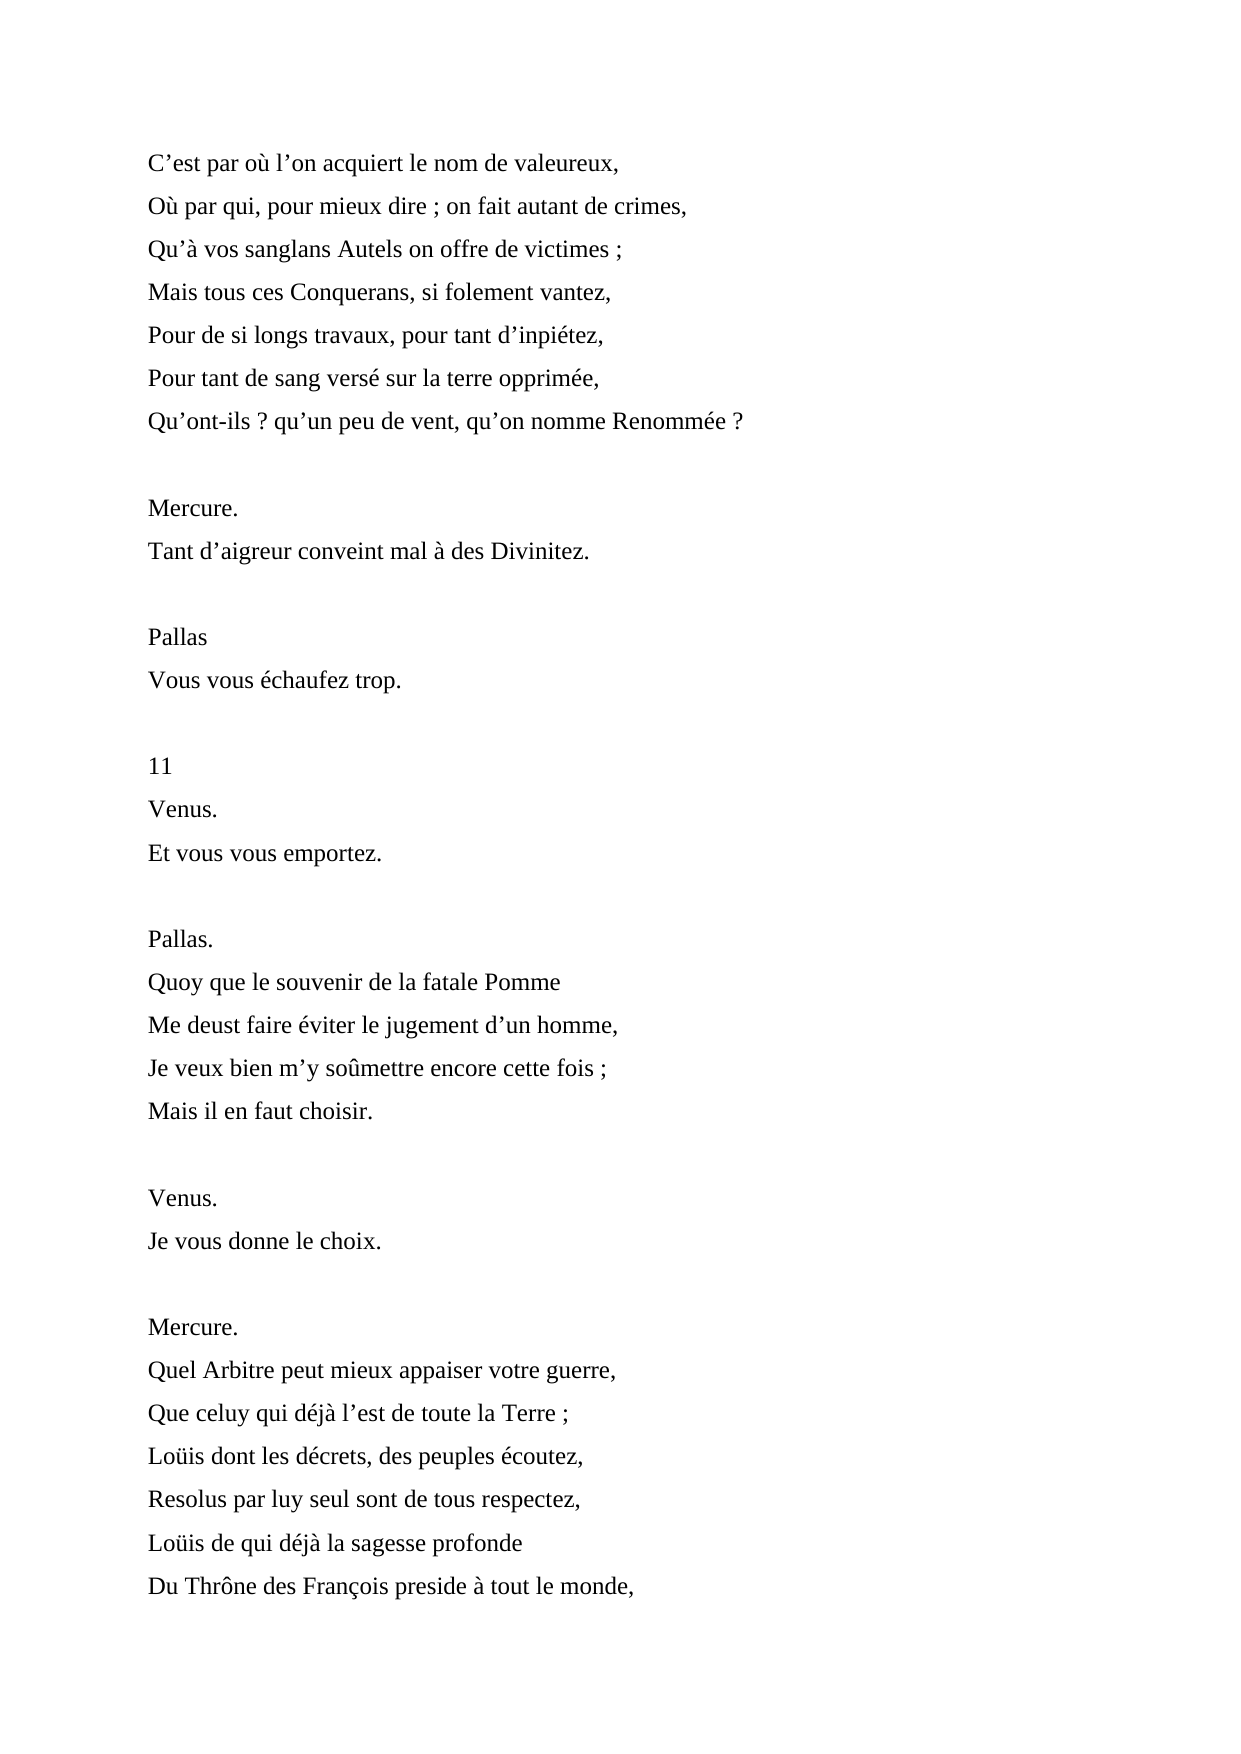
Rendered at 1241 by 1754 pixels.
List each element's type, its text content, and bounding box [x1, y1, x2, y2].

text Me deust faire éviter le jugement d’un homme, [148, 1010, 1093, 1039]
text Pallas. [148, 924, 1093, 953]
text Loüis dont les décrets, des peuples écoutez, [148, 1441, 1093, 1470]
text Pallas [148, 622, 1093, 651]
text Resolus par luy seul sont de tous respectez, [148, 1484, 1093, 1513]
text Vous vous échaufez trop. [148, 665, 1093, 694]
text Où par qui, pour mieux dire ; on fait autant de crimes, [148, 191, 1093, 219]
text Que celuy qui déjà l’est de toute la Terre ; [148, 1398, 1093, 1427]
text Mercure. [148, 1312, 1093, 1341]
text Mais tous ces Conquerans, si folement vantez, [148, 277, 1093, 306]
text Quel Arbitre peut mieux appaiser votre guerre, [148, 1355, 1093, 1384]
text Venus. [148, 794, 1093, 823]
text Mercure. [148, 493, 1093, 521]
text Qu’ont-ils ? qu’un peu de vent, qu’on nomme Renommée ? [148, 406, 1093, 435]
text 11 [148, 751, 1093, 780]
text Pour de si longs travaux, pour tant d’inpiétez, [148, 320, 1093, 349]
text Pour tant de sang versé sur la terre opprimée, [148, 363, 1093, 392]
text Je veux bien m’y soûmettre encore cette fois ; [148, 1053, 1093, 1082]
text Qu’à vos sanglans Autels on offre de victimes ; [148, 234, 1093, 263]
text Et vous vous emportez. [148, 838, 1093, 866]
text Mais il en faut choisir. [148, 1096, 1093, 1125]
text C’est par où l’on acquiert le nom de valeureux, [148, 148, 1093, 176]
text Quoy que le souvenir de la fatale Pomme [148, 967, 1093, 996]
text Loüis de qui déjà la sagesse profonde [148, 1528, 1093, 1556]
text Je vous donne le choix. [148, 1226, 1093, 1254]
text Venus. [148, 1183, 1093, 1211]
text Tant d’aigreur conveint mal à des Divinitez. [148, 536, 1093, 564]
text Du Thrône des François preside à tout le monde, [148, 1571, 1093, 1599]
